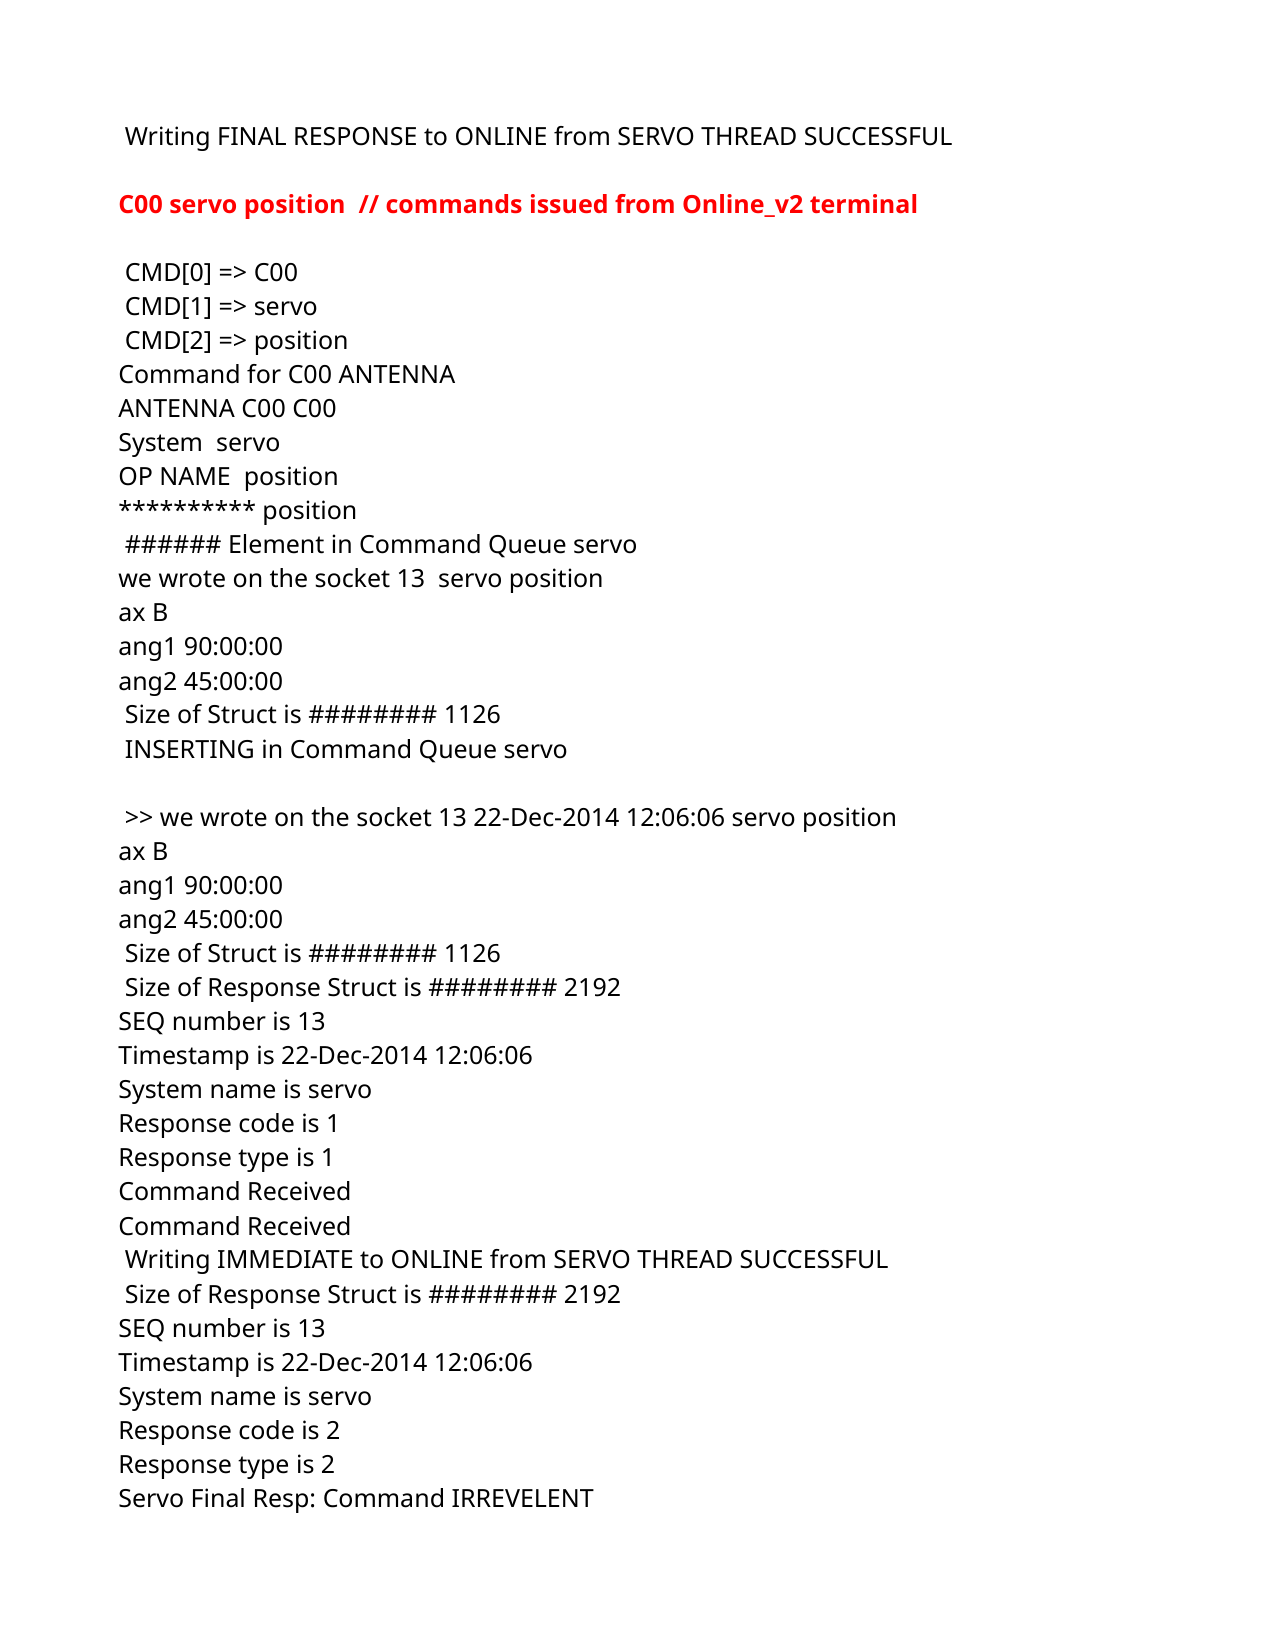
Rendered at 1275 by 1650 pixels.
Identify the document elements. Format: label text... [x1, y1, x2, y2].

text Size of Response Struct is ######## 2192 [118, 970, 1157, 1004]
text ax B [118, 833, 1157, 867]
text >> we wrote on the socket 13 22-Dec-2014 12:06:06 servo position [118, 799, 1157, 833]
text ang1 90:00:00 [118, 629, 1157, 663]
text System name is servo [118, 1378, 1157, 1412]
text Command Received [118, 1208, 1157, 1242]
text SEQ number is 13 [118, 1310, 1157, 1344]
text ###### Element in Command Queue servo [118, 527, 1157, 561]
text Servo Final Resp: Command IRREVELENT [118, 1481, 1157, 1515]
text Size of Struct is ######## 1126 [118, 936, 1157, 970]
text ********** position [118, 493, 1157, 527]
text CMD[1] => servo [118, 288, 1157, 322]
text ang2 45:00:00 [118, 902, 1157, 936]
text System servo [118, 425, 1157, 459]
text Command Received [118, 1174, 1157, 1208]
text Timestamp is 22-Dec-2014 12:06:06 [118, 1344, 1157, 1378]
text ax B [118, 595, 1157, 629]
text Writing IMMEDIATE to ONLINE from SERVO THREAD SUCCESSFUL [118, 1242, 1157, 1276]
text C00 servo position // commands issued from Online_v2 terminal [118, 186, 1157, 220]
text ang1 90:00:00 [118, 867, 1157, 902]
text System name is servo [118, 1072, 1157, 1106]
text SEQ number is 13 [118, 1004, 1157, 1038]
text Size of Response Struct is ######## 2192 [118, 1276, 1157, 1310]
text Response type is 2 [118, 1447, 1157, 1481]
text Command for C00 ANTENNA [118, 357, 1157, 391]
text Response type is 1 [118, 1140, 1157, 1174]
text we wrote on the socket 13 servo position [118, 561, 1157, 595]
text ANTENNA C00 C00 [118, 391, 1157, 425]
text Timestamp is 22-Dec-2014 12:06:06 [118, 1038, 1157, 1072]
text Size of Struct is ######## 1126 [118, 697, 1157, 731]
text OP NAME position [118, 459, 1157, 493]
text INSERTING in Command Queue servo [118, 731, 1157, 765]
text ang2 45:00:00 [118, 663, 1157, 697]
text CMD[2] => position [118, 322, 1157, 357]
text Writing FINAL RESPONSE to ONLINE from SERVO THREAD SUCCESSFUL [118, 118, 1157, 152]
text CMD[0] => C00 [118, 254, 1157, 288]
text Response code is 2 [118, 1412, 1157, 1447]
text Response code is 1 [118, 1106, 1157, 1140]
